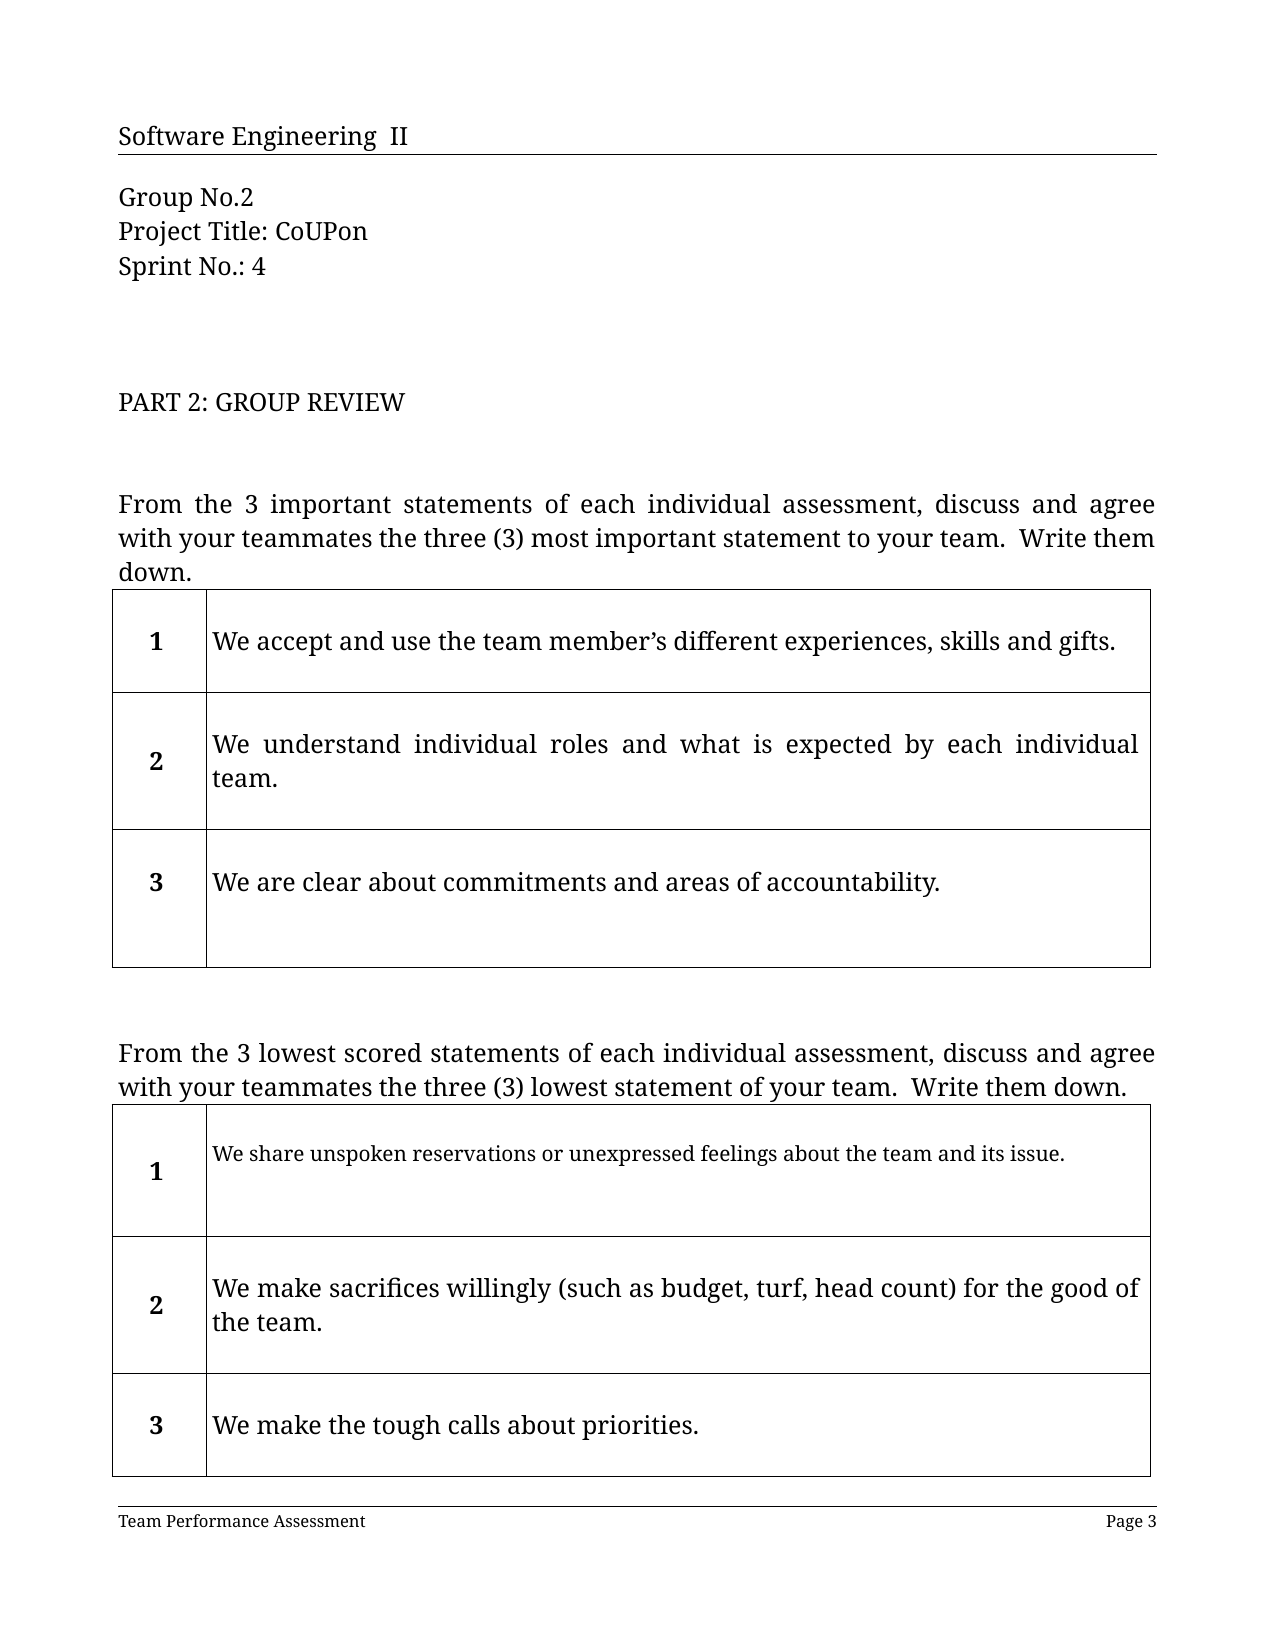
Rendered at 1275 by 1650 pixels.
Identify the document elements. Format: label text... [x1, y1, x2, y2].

table_header We accept and use the team member’s different experiences, skills and gifts. [207, 590, 1150, 692]
text PART 2: GROUP REVIEW [118, 384, 1157, 418]
table_header We share unspoken reservations or unexpressed feelings about the team and its issue. [207, 1105, 1150, 1236]
text Sprint No.: 4 [118, 248, 1157, 282]
table_cell 3 [113, 1374, 206, 1476]
text From the 3 lowest scored statements of each individual assessment, discuss and agree with your teammates the three (3) lowest statement of your team. Write them down. [118, 1036, 1157, 1104]
table_cell We make the tough calls about priorities. [207, 1374, 1150, 1476]
table_header 1 [113, 1105, 206, 1236]
table_cell 2 [113, 693, 206, 829]
text From the 3 important statements of each individual assessment, discuss and agree with your teammates the three (3) most important statement to your team. Write them down. [118, 487, 1157, 589]
table_cell 3 [113, 830, 206, 967]
table_cell We make sacrifices willingly (such as budget, turf, head count) for the good of the team. [207, 1237, 1150, 1373]
table_header 1 [113, 590, 206, 692]
text Group No.2 [118, 180, 1157, 214]
table_cell 2 [113, 1237, 206, 1373]
table_cell We understand individual roles and what is expected by each individual team. [207, 693, 1150, 829]
table_cell We are clear about commitments and areas of accountability. [207, 830, 1150, 967]
text Project Title: CoUPon [118, 214, 1157, 248]
